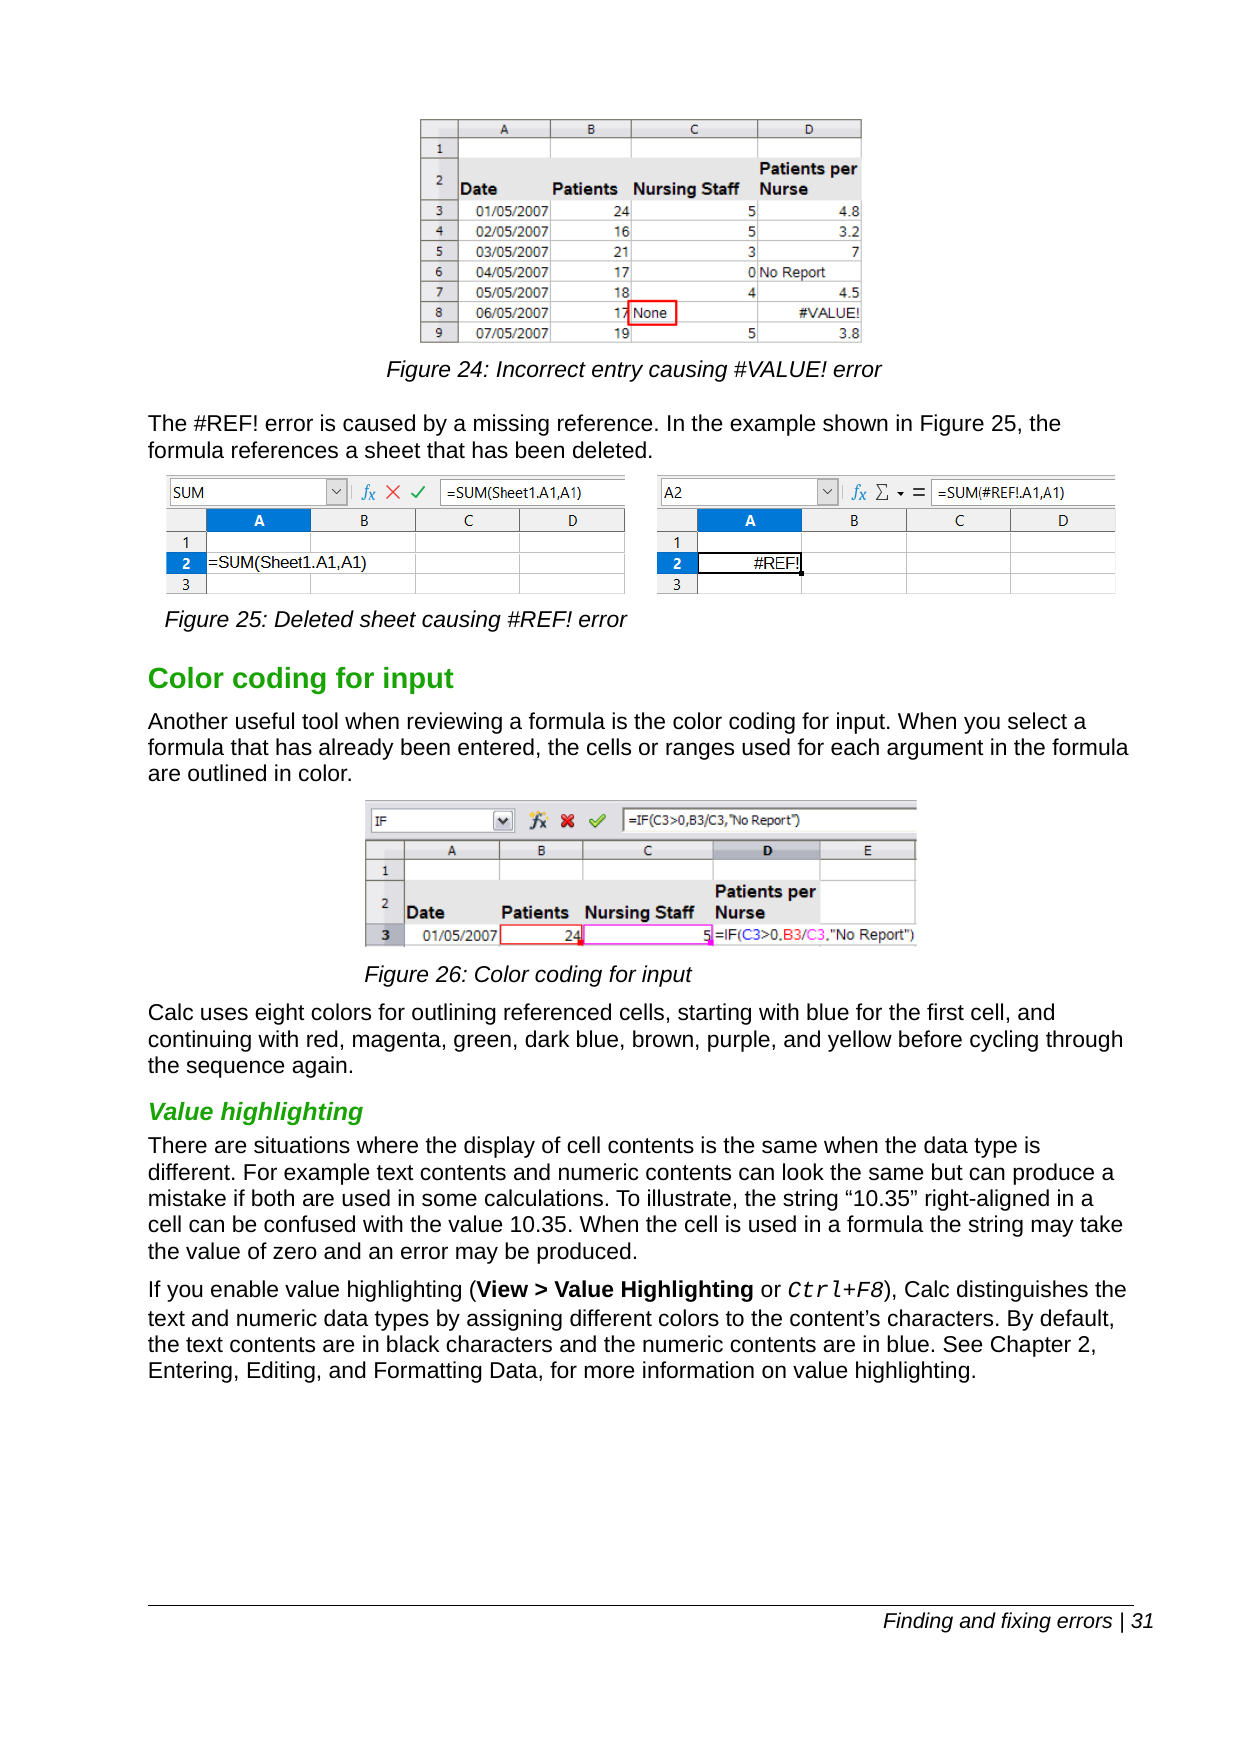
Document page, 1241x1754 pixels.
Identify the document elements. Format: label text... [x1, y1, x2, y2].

text If you enable value highlighting (View > Value Highlighting or Ctrl+F8), Calc distinguishes the text and numeric data types by assigning different colors to the content’s characters. By default, the text contents are in black characters and the numeric contents are in blue. See Chapter 2, Entering, Editing, and Formatting Data, for more information on value highlighting. [148, 1276, 1134, 1384]
text Figure 24: Incorrect entry causing #VALUE! error [386, 356, 896, 383]
text The #REF! error is caused by a missing reference. In the example shown in Figure 25, the formula references a sheet that has been deleted. [148, 410, 1134, 463]
picture [419, 118, 863, 344]
text Calc uses eight colors for outlining referenced cells, starting with blue for the first cell, and continuing with red, magenta, green, dark blue, brown, purple, and yellow before cycling through the sequence again. [148, 999, 1134, 1078]
text Figure 25: Deleted sheet causing #REF! error [164, 606, 1117, 633]
subtitle Value highlighting [148, 1097, 1134, 1126]
picture [166, 475, 1116, 594]
text Figure 26: Color coding for input [364, 961, 917, 987]
text Another useful tool when reviewing a formula is the color coding for input. When you select a formula that has already been entered, the cells or ranges used for each argument in the formula are outlined in color. [148, 708, 1134, 787]
subtitle Color coding for input [148, 662, 1134, 695]
text There are situations where the display of cell contents is the same when the data type is different. For example text contents and numeric contents can look the same but can produce a mistake if both are used in some calculations. To illustrate, the string “10.35” right-aligned in a cell can be confused with the value 10.35. When the cell is used in a formula the string may take the value of zero and an error may be produced. [148, 1132, 1134, 1264]
picture [364, 799, 918, 948]
